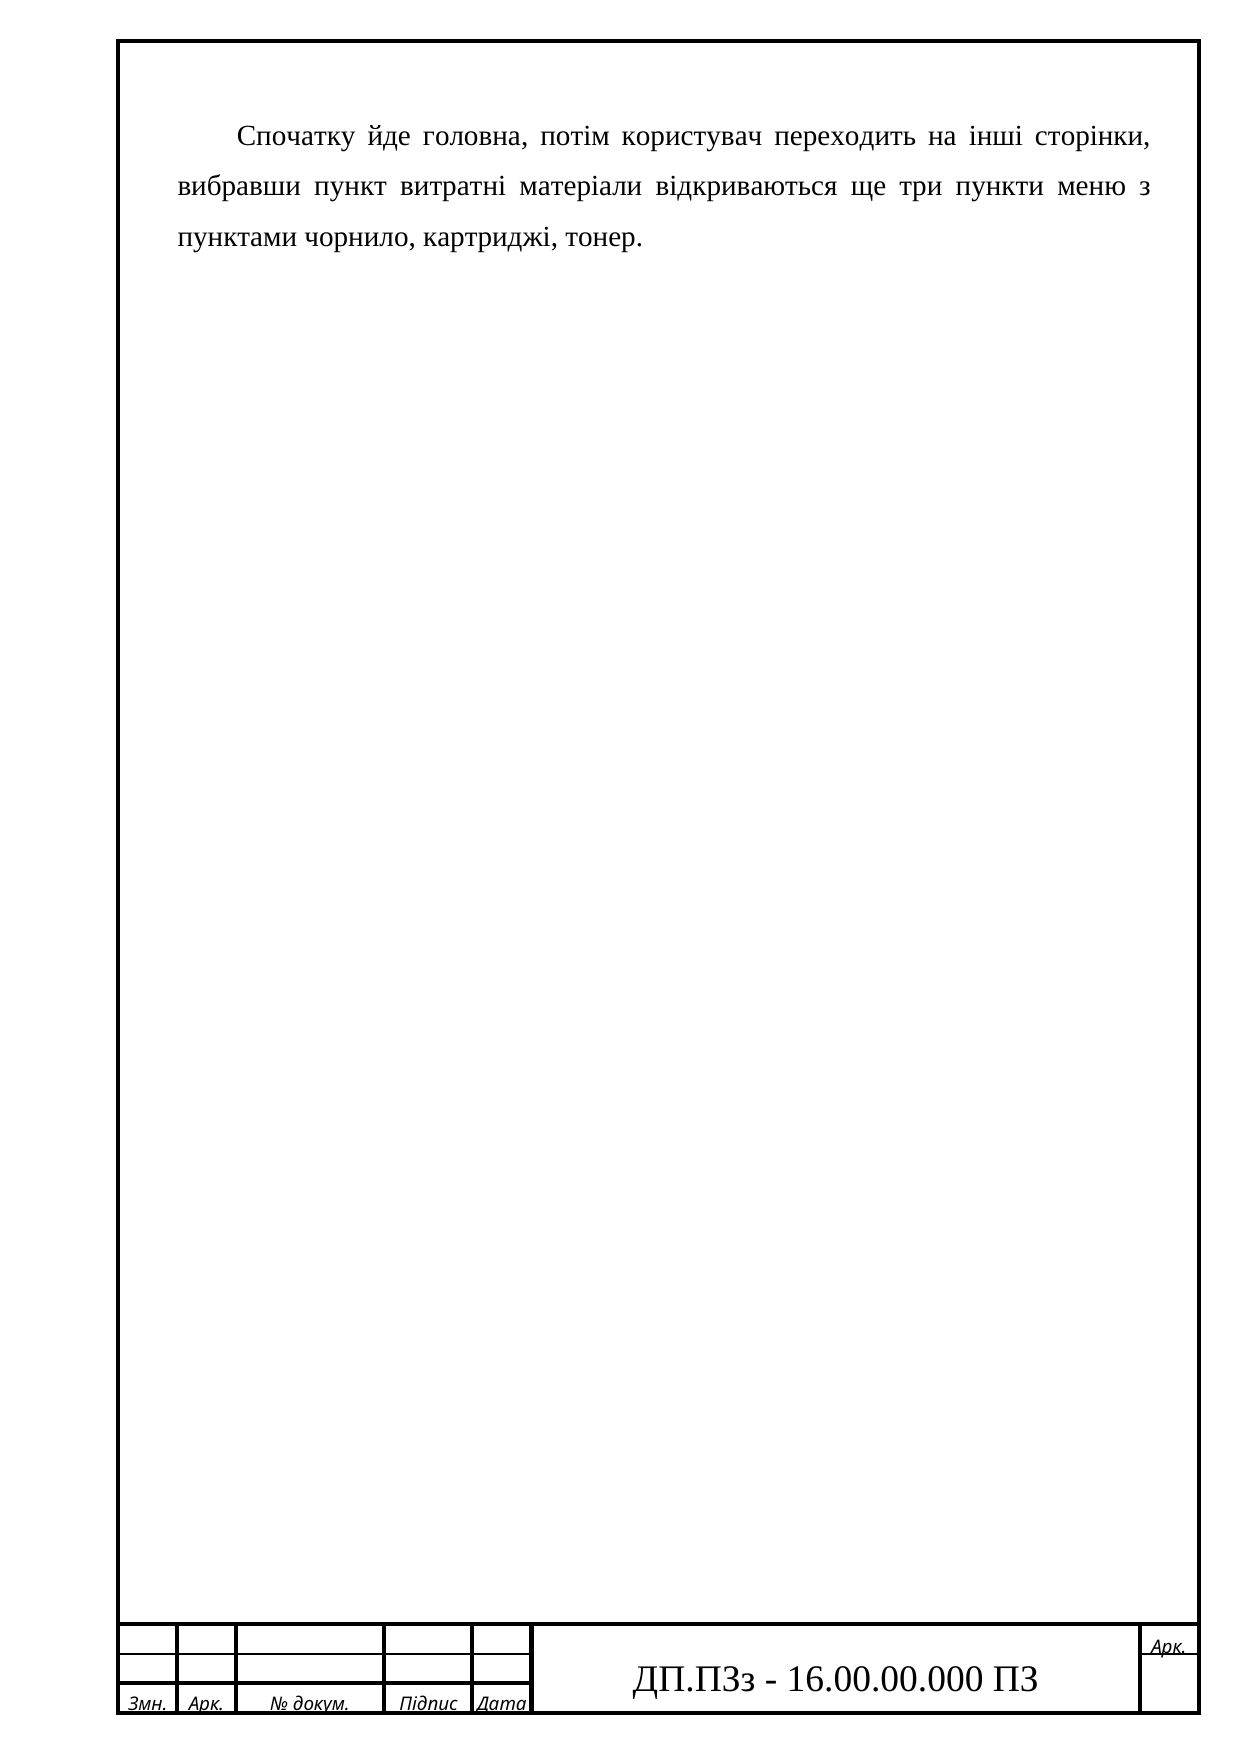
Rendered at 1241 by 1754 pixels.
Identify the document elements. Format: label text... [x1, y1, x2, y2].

text Спочатку йде головна, потім користувач переходить на інші сторінки, вибравши пункт витратні матеріали відкриваються ще три пункти меню з пунктами чорнило, картриджі, тонер. [177, 118, 1152, 252]
